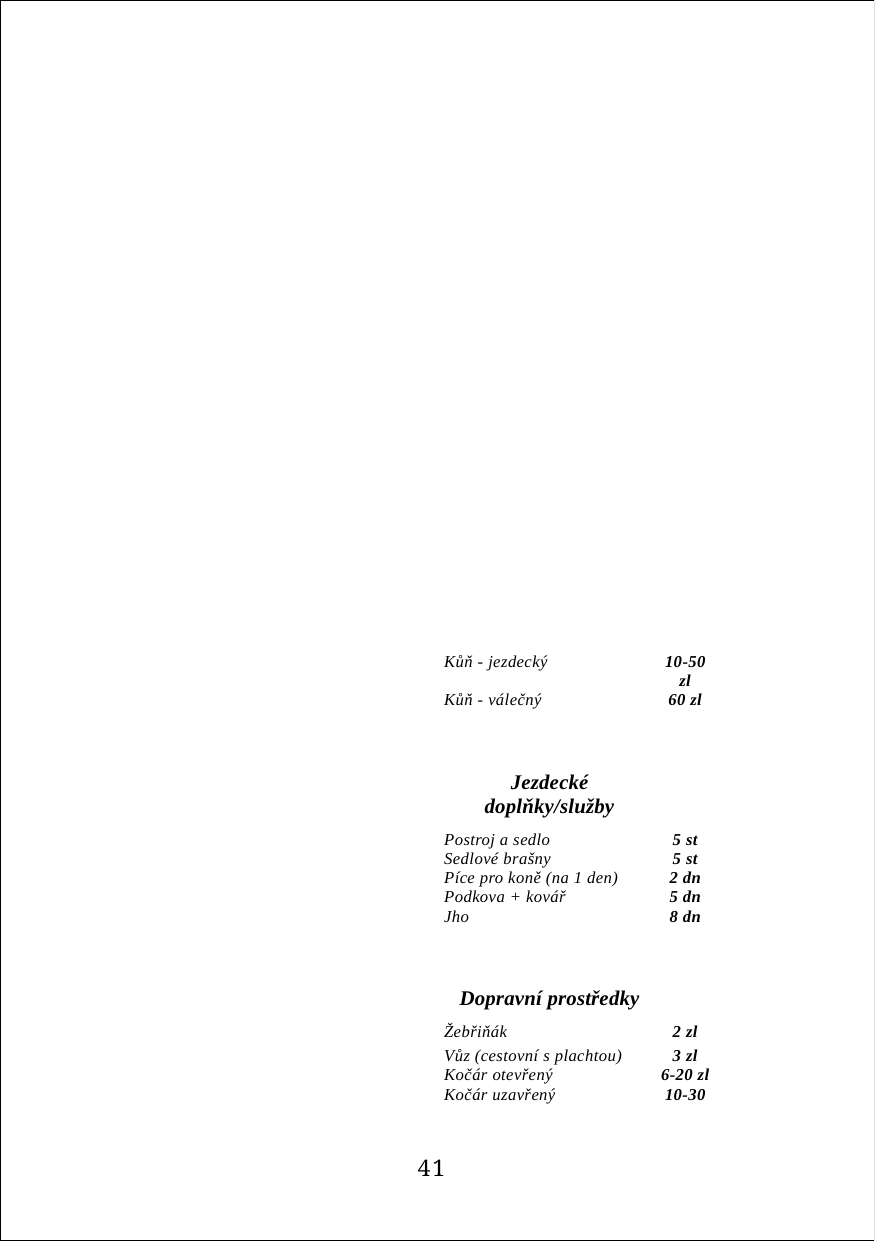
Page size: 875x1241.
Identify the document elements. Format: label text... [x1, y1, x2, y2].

table_cell [657, 532, 714, 551]
table_cell [434, 412, 444, 436]
table_cell [118, 253, 331, 272]
table_cell [434, 1046, 444, 1065]
table_cell [444, 926, 657, 945]
table_cell [444, 551, 657, 575]
table_cell [395, 234, 434, 253]
table_cell [715, 532, 756, 551]
table_cell [118, 729, 331, 830]
table_cell [118, 830, 331, 849]
table_cell [657, 215, 714, 234]
table_cell [118, 412, 331, 436]
table_cell [331, 532, 394, 551]
table_cell [657, 508, 714, 532]
table_cell [118, 532, 331, 551]
table_cell [331, 196, 394, 215]
table_cell [715, 614, 756, 633]
table_cell [395, 614, 434, 633]
table_cell [657, 311, 714, 330]
table_cell [434, 729, 444, 830]
table_cell [395, 196, 434, 215]
table_cell Vůz (cestovní s plachtou) [444, 1046, 657, 1065]
table_cell [118, 709, 331, 728]
table_cell [444, 196, 657, 215]
table_cell 6-20 zl [657, 1065, 714, 1084]
table_cell [395, 729, 434, 830]
table_cell 5 st [657, 830, 714, 849]
table_cell [657, 253, 714, 272]
table_cell [434, 868, 444, 887]
table_cell Sedlové brašny [444, 849, 657, 868]
table_cell Podkova + kovář [444, 887, 657, 906]
table_cell [118, 368, 331, 387]
table_cell [395, 945, 434, 1022]
table_cell [395, 484, 434, 508]
table_cell [118, 349, 331, 368]
table_cell [331, 1084, 394, 1103]
table_cell [434, 484, 444, 508]
table_cell [715, 273, 756, 292]
table_cell [118, 614, 331, 633]
table_cell [434, 633, 444, 652]
table_cell Žebřiňák [444, 1022, 657, 1046]
table_cell [715, 849, 756, 868]
table_cell [657, 926, 714, 945]
table_cell [444, 460, 657, 484]
table_cell [331, 311, 394, 330]
table_cell [715, 575, 756, 594]
table_cell [434, 436, 444, 460]
table_cell [444, 709, 657, 728]
table_cell [657, 729, 714, 830]
table_cell [715, 436, 756, 460]
table_cell 5 st [657, 849, 714, 868]
table_cell [331, 292, 394, 311]
table_cell Jho [444, 906, 657, 926]
table_cell [434, 311, 444, 330]
table_cell Kočár otevřený [444, 1065, 657, 1084]
table_cell [118, 926, 331, 945]
table_cell [118, 273, 331, 292]
table_cell [118, 172, 331, 196]
table_cell [434, 349, 444, 368]
table_cell 60 zl [657, 690, 714, 709]
table_cell [657, 614, 714, 633]
table_cell [657, 709, 714, 728]
table_cell [657, 368, 714, 387]
table_cell [118, 1022, 331, 1046]
table_cell [395, 887, 434, 906]
table_cell [331, 172, 394, 196]
table_cell [331, 830, 394, 849]
table_cell [118, 690, 331, 709]
table_cell Kočár uzavřený [444, 1084, 657, 1103]
table_cell [657, 436, 714, 460]
table_cell [331, 1022, 394, 1046]
table_cell [118, 484, 331, 508]
table_cell [715, 868, 756, 887]
table_cell [118, 551, 331, 575]
table_cell [395, 1022, 434, 1046]
table_cell [657, 292, 714, 311]
table_cell [715, 330, 756, 349]
table_cell [331, 849, 394, 868]
table_cell [715, 368, 756, 387]
table_cell [715, 633, 756, 652]
table_cell [444, 368, 657, 387]
table_cell [444, 532, 657, 551]
table_cell [331, 349, 394, 368]
table_cell Dopravní prostředky [444, 945, 657, 1022]
table_cell [331, 388, 394, 412]
table_cell [331, 594, 394, 613]
table_cell [715, 215, 756, 234]
table_cell [395, 273, 434, 292]
table_cell [331, 1046, 394, 1065]
table_cell [715, 253, 756, 272]
table_cell [434, 709, 444, 728]
table_cell Postroj a sedlo [444, 830, 657, 849]
table_cell [715, 460, 756, 484]
table_cell [657, 412, 714, 436]
table_cell [118, 945, 331, 1022]
table_cell [444, 253, 657, 272]
table_cell [434, 508, 444, 532]
table_cell [395, 508, 434, 532]
table_cell [331, 273, 394, 292]
table_cell [444, 172, 657, 196]
table_cell [657, 575, 714, 594]
table_cell [395, 652, 434, 690]
table_cell [331, 887, 394, 906]
table_cell [715, 349, 756, 368]
table_cell [657, 196, 714, 215]
table_cell [331, 215, 394, 234]
table_cell [434, 273, 444, 292]
table_cell 2 dn [657, 868, 714, 887]
table_cell [434, 575, 444, 594]
table_cell [657, 273, 714, 292]
table_cell Kůň - válečný [444, 690, 657, 709]
table_cell [395, 311, 434, 330]
table_cell [331, 412, 394, 436]
table_cell [331, 368, 394, 387]
table_cell [444, 273, 657, 292]
table_cell [715, 690, 756, 709]
table_cell [331, 551, 394, 575]
table_cell [395, 906, 434, 926]
table_cell [331, 1065, 394, 1084]
table_cell [331, 926, 394, 945]
table_cell [715, 594, 756, 613]
table_cell [331, 906, 394, 926]
table_cell [118, 1046, 331, 1065]
table_cell [434, 292, 444, 311]
table_cell [331, 330, 394, 349]
table_cell 5 dn [657, 887, 714, 906]
table_cell [118, 633, 331, 652]
table_cell [444, 614, 657, 633]
table_cell [395, 594, 434, 613]
table_cell [118, 849, 331, 868]
table_cell [434, 594, 444, 613]
table_cell [434, 253, 444, 272]
table_cell [715, 652, 756, 690]
table_cell [395, 292, 434, 311]
table_cell [395, 349, 434, 368]
table_cell [395, 1065, 434, 1084]
table_cell [395, 633, 434, 652]
table_cell [118, 330, 331, 349]
table_cell [434, 1065, 444, 1084]
table_cell [434, 1084, 444, 1103]
table_cell [331, 460, 394, 484]
table_cell [444, 508, 657, 532]
table_cell [395, 575, 434, 594]
table_cell [715, 830, 756, 849]
table_cell [118, 508, 331, 532]
table_cell [395, 709, 434, 728]
table_cell [331, 633, 394, 652]
table_cell [657, 349, 714, 368]
table_cell [118, 1065, 331, 1084]
table_cell [395, 412, 434, 436]
table_cell [118, 388, 331, 412]
table_cell [657, 484, 714, 508]
table_cell [715, 906, 756, 926]
table_cell [444, 594, 657, 613]
table_cell [657, 633, 714, 652]
table_cell [715, 887, 756, 906]
table_cell [434, 614, 444, 633]
table_cell [395, 868, 434, 887]
table_cell [434, 945, 444, 1022]
table_cell [444, 575, 657, 594]
table_cell [434, 172, 444, 196]
table_cell [434, 460, 444, 484]
table_cell [331, 729, 394, 830]
table_cell Jezdecké doplňky/služby [444, 729, 657, 830]
table_cell [395, 1084, 434, 1103]
table_cell [444, 484, 657, 508]
table_cell [395, 849, 434, 868]
table_cell [395, 172, 434, 196]
table_cell [395, 690, 434, 709]
table_cell [331, 508, 394, 532]
table_cell [715, 1065, 756, 1084]
table_cell [434, 215, 444, 234]
table_cell [118, 460, 331, 484]
table_cell [395, 330, 434, 349]
table_cell [434, 388, 444, 412]
table_cell [331, 253, 394, 272]
table_cell [444, 412, 657, 436]
table_cell [715, 292, 756, 311]
table_cell [118, 887, 331, 906]
table_cell [118, 594, 331, 613]
table_cell [395, 551, 434, 575]
table_cell [715, 412, 756, 436]
table_cell [331, 614, 394, 633]
table_cell [331, 484, 394, 508]
table_cell [118, 436, 331, 460]
table_cell 2 zl [657, 1022, 714, 1046]
table_cell [331, 945, 394, 1022]
table_cell [331, 709, 394, 728]
table_cell [434, 849, 444, 868]
table_cell [444, 633, 657, 652]
table_cell [395, 532, 434, 551]
table_cell [444, 311, 657, 330]
table_cell [331, 575, 394, 594]
table_cell [657, 460, 714, 484]
table_cell [715, 945, 756, 1022]
table_cell [715, 1084, 756, 1103]
table_cell [434, 368, 444, 387]
table_cell [434, 234, 444, 253]
table_cell 10-50 zl [657, 652, 714, 690]
table_cell [434, 926, 444, 945]
table_cell [657, 551, 714, 575]
table_cell [715, 709, 756, 728]
table_cell [434, 887, 444, 906]
table_cell [444, 215, 657, 234]
table_cell [657, 234, 714, 253]
table_cell [395, 368, 434, 387]
table_cell [395, 926, 434, 945]
table_cell [118, 575, 331, 594]
table_cell [715, 484, 756, 508]
table_cell [331, 868, 394, 887]
table_cell [657, 330, 714, 349]
table_cell [715, 311, 756, 330]
table_cell [118, 652, 331, 690]
table_cell [331, 234, 394, 253]
table_cell [395, 1046, 434, 1065]
table_cell [715, 196, 756, 215]
table_cell [444, 349, 657, 368]
table_cell [434, 906, 444, 926]
table_cell [434, 532, 444, 551]
table_cell [444, 388, 657, 412]
table_cell [444, 234, 657, 253]
table_cell [657, 172, 714, 196]
table_cell [444, 330, 657, 349]
table_cell [434, 1022, 444, 1046]
table_cell [395, 388, 434, 412]
table_cell [715, 508, 756, 532]
table_cell [715, 926, 756, 945]
table_cell [434, 330, 444, 349]
table_cell [715, 234, 756, 253]
table_cell [715, 388, 756, 412]
table_cell Píce pro koně (na 1 den) [444, 868, 657, 887]
table_cell 8 dn [657, 906, 714, 926]
table_cell [434, 551, 444, 575]
table_cell Kůň - jezdecký [444, 652, 657, 690]
table_cell [395, 460, 434, 484]
table_cell [395, 830, 434, 849]
table_cell [444, 292, 657, 311]
table_cell [715, 1022, 756, 1046]
table_cell 10-30 [657, 1084, 714, 1103]
table_cell [118, 868, 331, 887]
table_cell [657, 388, 714, 412]
table_cell [434, 652, 444, 690]
table_cell [118, 215, 331, 234]
table_cell [331, 436, 394, 460]
table_cell [715, 729, 756, 830]
table_cell [118, 196, 331, 215]
table_cell [395, 253, 434, 272]
table_cell [331, 690, 394, 709]
table_cell [715, 172, 756, 196]
table_cell [118, 1084, 331, 1103]
table_cell [395, 215, 434, 234]
table_cell [118, 906, 331, 926]
table_cell [715, 551, 756, 575]
table_cell [657, 945, 714, 1022]
table_cell [434, 830, 444, 849]
table_cell [331, 652, 394, 690]
table_cell [118, 292, 331, 311]
table_cell [657, 594, 714, 613]
table_cell [444, 436, 657, 460]
table_cell [434, 690, 444, 709]
table_cell [395, 436, 434, 460]
table_cell [434, 196, 444, 215]
table_cell [715, 1046, 756, 1065]
table_cell [118, 234, 331, 253]
table_cell 3 zl [657, 1046, 714, 1065]
table_cell [118, 311, 331, 330]
